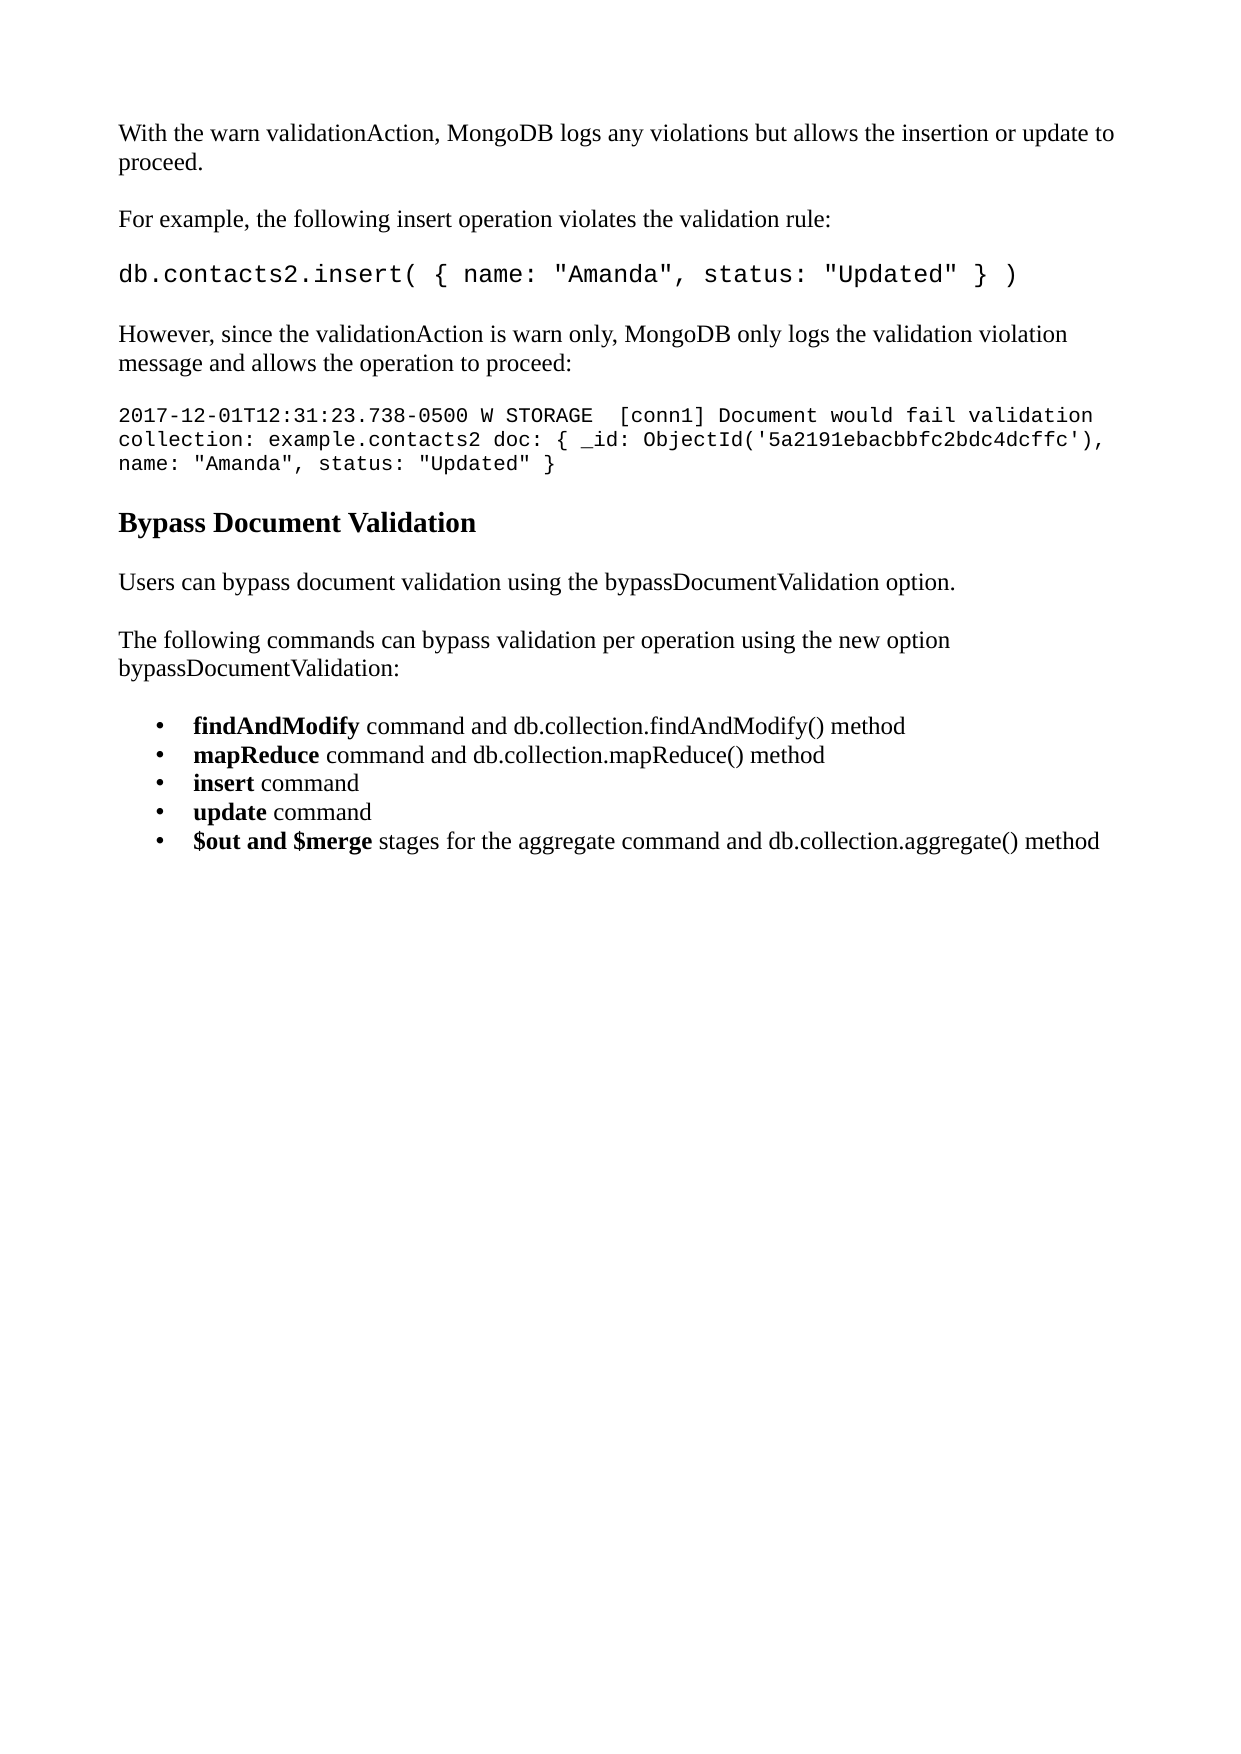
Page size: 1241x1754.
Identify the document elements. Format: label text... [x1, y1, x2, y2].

text db.contacts2.insert( { name: "Amanda", status: "Updated" } ) [118, 262, 1122, 290]
list insert command [156, 768, 1122, 797]
list mapReduce command and db.collection.mapReduce() method [156, 740, 1122, 768]
text Bypass Document Validation [118, 505, 1122, 538]
text The following commands can bypass validation per operation using the new option bypassDocumentValidation: [118, 625, 1122, 682]
text 2017-12-01T12:31:23.738-0500 W STORAGE [conn1] Document would fail validation collection: example.contacts2 doc: { _id: ObjectId('5a2191ebacbbfc2bdc4dcffc'), name: "Amanda", status: "Updated" } [118, 405, 1122, 476]
list update command [156, 797, 1122, 826]
list findAndModify command and db.collection.findAndModify() method [156, 711, 1122, 740]
text With the warn validationAction, MongoDB logs any violations but allows the insertion or update to proceed. [118, 118, 1122, 176]
text Users can bypass document validation using the bypassDocumentValidation option. [118, 567, 1122, 596]
text For example, the following insert operation violates the validation rule: [118, 204, 1122, 233]
text However, since the validationAction is warn only, MongoDB only logs the validation violation message and allows the operation to proceed: [118, 319, 1122, 376]
list $out and $merge stages for the aggregate command and db.collection.aggregate() method [156, 826, 1122, 855]
